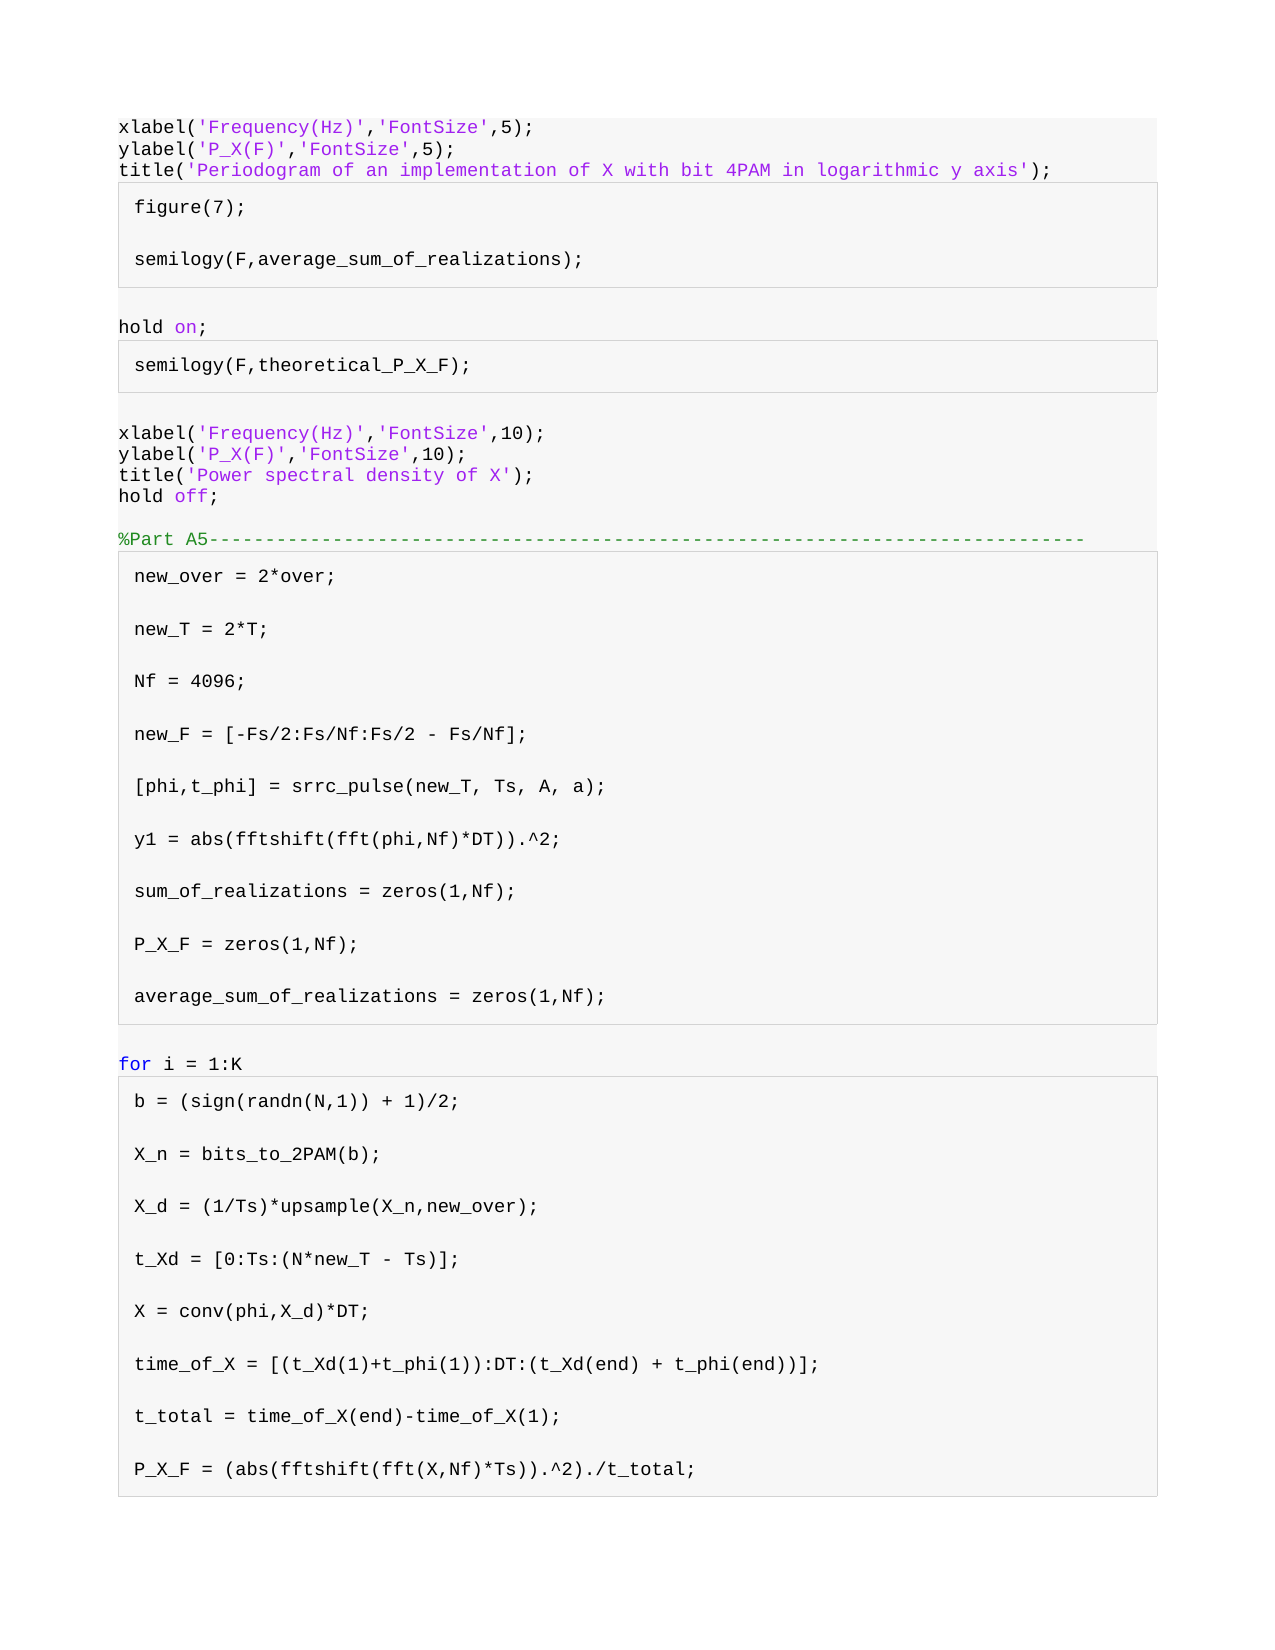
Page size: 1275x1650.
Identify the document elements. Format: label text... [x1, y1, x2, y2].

text xlabel('Frequency(Hz)','FontSize',5); [118, 118, 1157, 139]
text new_over = 2*over; [119, 552, 1157, 588]
text semilogy(F,theoretical_P_X_F); [119, 341, 1157, 392]
text title('Periodogram of an implementation of X with bit 4PAM in logarithmic y axis'); [118, 161, 1157, 182]
text new_F = [-Fs/2:Fs/Nf:Fs/2 - Fs/Nf]; [119, 708, 1157, 746]
text t_total = time_of_X(end)-time_of_X(1); [119, 1391, 1157, 1428]
text hold off; [118, 487, 1157, 508]
text title('Power spectral density of X'); [118, 466, 1157, 487]
text time_of_X = [(t_Xd(1)+t_phi(1)):DT:(t_Xd(end) + t_phi(end))]; [119, 1339, 1157, 1376]
text figure(7); [119, 183, 1157, 219]
text xlabel('Frequency(Hz)','FontSize',10); [118, 423, 1157, 445]
text hold on; [118, 318, 1157, 339]
text X = conv(phi,X_d)*DT; [119, 1286, 1157, 1323]
text new_T = 2*T; [119, 603, 1157, 641]
text semilogy(F,average_sum_of_realizations); [119, 234, 1157, 287]
text P_X_F = (abs(fftshift(fft(X,Nf)*Ts)).^2)./t_total; [119, 1444, 1157, 1496]
text b = (sign(randn(N,1)) + 1)/2; [119, 1077, 1157, 1113]
text ylabel('P_X(F)','FontSize',5); [118, 139, 1157, 161]
text X_d = (1/Ts)*upsample(X_n,new_over); [119, 1181, 1157, 1218]
text y1 = abs(fftshift(fft(phi,Nf)*DT)).^2; [119, 813, 1157, 851]
text [phi,t_phi] = srrc_pulse(new_T, Ts, A, a); [119, 761, 1157, 798]
text average_sum_of_realizations = zeros(1,Nf); [119, 971, 1157, 1024]
text sum_of_realizations = zeros(1,Nf); [119, 866, 1157, 903]
text %Part A5------------------------------------------------------------------------------ [118, 530, 1157, 551]
text ylabel('P_X(F)','FontSize',10); [118, 445, 1157, 466]
text X_n = bits_to_2PAM(b); [119, 1129, 1157, 1166]
text for i = 1:K [118, 1055, 1157, 1076]
text t_Xd = [0:Ts:(N*new_T - Ts)]; [119, 1234, 1157, 1271]
text P_X_F = zeros(1,Nf); [119, 918, 1157, 956]
text Nf = 4096; [119, 656, 1157, 693]
